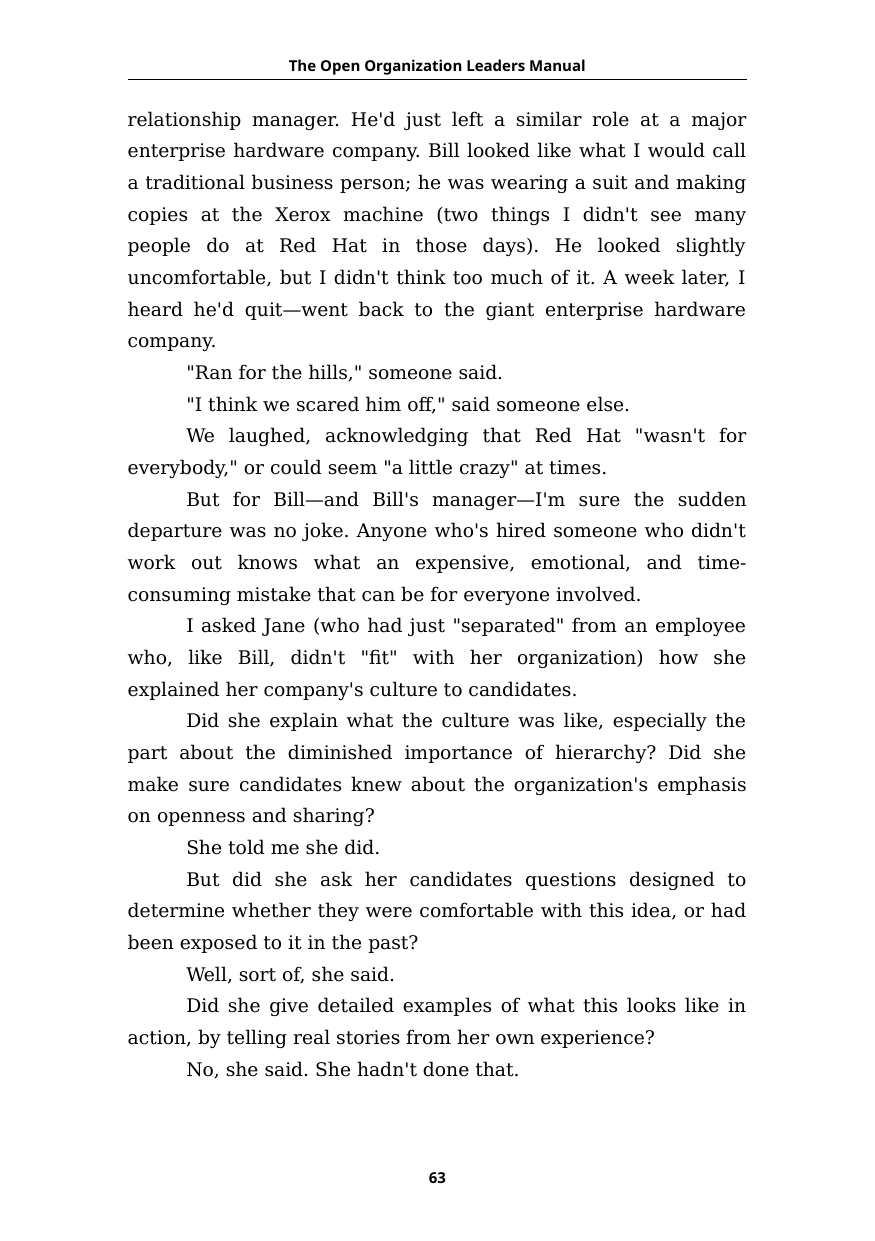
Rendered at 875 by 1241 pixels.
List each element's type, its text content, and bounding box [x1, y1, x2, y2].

text I asked Jane (who had just "separated" from an employee who, like Bill, didn't "fit" with her organization) how she explained her company's culture to candidates. [127, 615, 747, 701]
text We laughed, acknowledging that Red Hat "wasn't for everybody," or could seem "a little crazy" at times. [127, 425, 747, 479]
text But for Bill—and Bill's manager—I'm sure the sudden departure was no joke. Anyone who's hired someone who didn't work out knows what an expensive, emotional, and time-consuming mistake that can be for everyone involved. [127, 489, 747, 606]
text Well, sort of, she said. [127, 964, 747, 986]
text She told me she did. [127, 837, 747, 859]
text "I think we scared him off," said someone else. [127, 394, 747, 416]
text Did she explain what the culture was like, especially the part about the diminished importance of hierarchy? Did she make sure candidates knew about the organization's emphasis on openness and sharing? [127, 710, 747, 827]
text "Ran for the hills," someone said. [127, 362, 747, 384]
text No, she said. She hadn't done that. [127, 1059, 747, 1081]
text Did she give detailed examples of what this looks like in action, by telling real stories from her own experience? [127, 995, 747, 1049]
text relationship manager. He'd just left a similar role at a major enterprise hardware company. Bill looked like what I would call a traditional business person; he was wearing a suit and making copies at the Xerox machine (two things I didn't see many people do at Red Hat in those days). He looked slightly uncomfortable, but I didn't think too much of it. A week later, I heard he'd quit—went back to the giant enterprise hardware company. [127, 109, 747, 352]
text But did she ask her candidates questions designed to determine whether they were comfortable with this idea, or had been exposed to it in the past? [127, 869, 747, 954]
